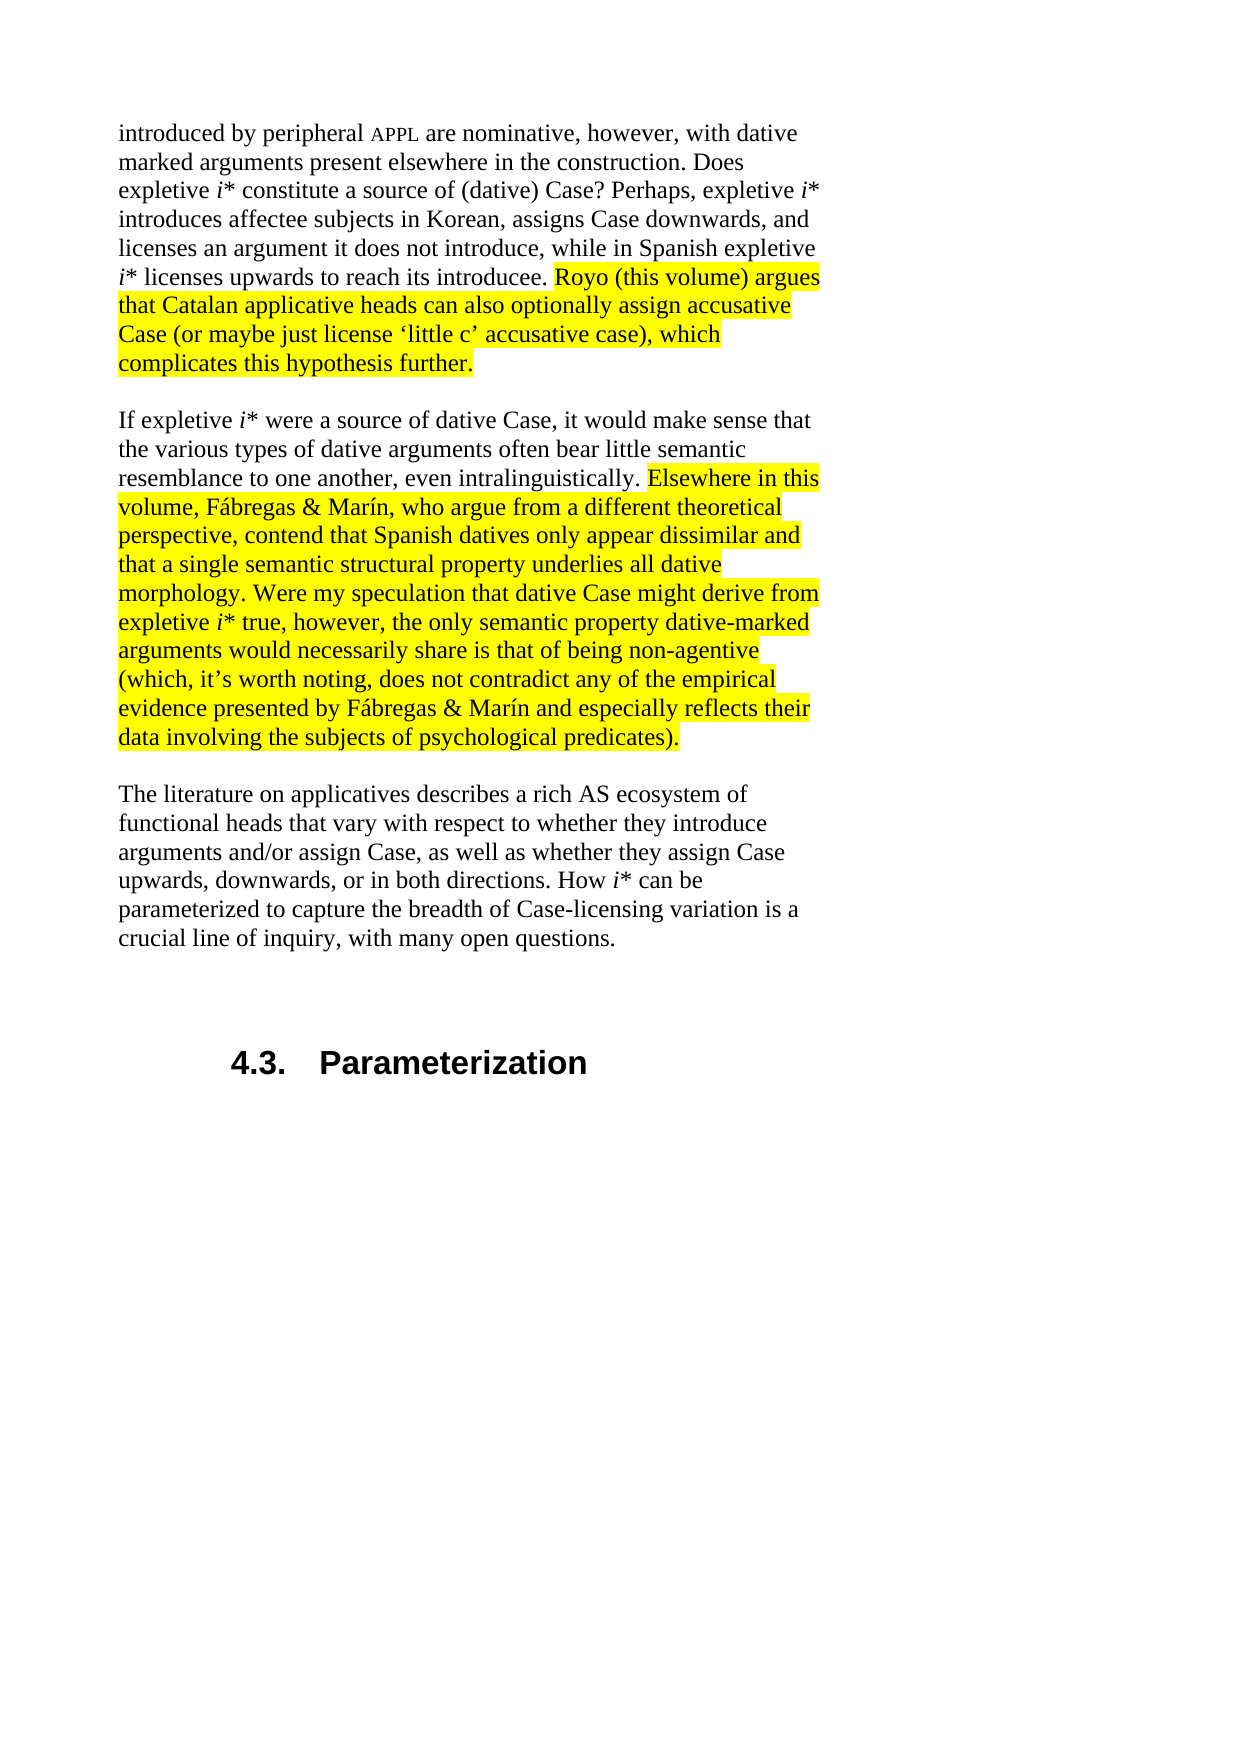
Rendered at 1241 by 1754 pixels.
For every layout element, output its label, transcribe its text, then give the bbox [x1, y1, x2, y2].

text If expletive i* were a source of dative Case, it would make sense that the various types of dative arguments often bear little semantic resemblance to one another, even intralinguistically. Elsewhere in this volume, Fábregas & Marín, who argue from a different theoretical perspective, contend that Spanish datives only appear dissimilar and that a single semantic structural property underlies all dative morphology. Were my speculation that dative Case might derive from expletive i* true, however, the only semantic property dative-marked arguments would necessarily share is that of being non-agentive (which, it’s worth noting, does not contradict any of the empirical evidence presented by Fábregas & Marín and especially reflects their data involving the subjects of psychological predicates). [118, 406, 827, 751]
text The literature on applicatives describes a rich AS ecosystem of functional heads that vary with respect to whether they introduce arguments and/or assign Case, as well as whether they assign Case upwards, downwards, or in both directions. How i* can be parameterized to capture the breadth of Case-licensing variation is a crucial line of inquiry, with many open questions. [118, 779, 827, 952]
list Parameterization [231, 1043, 827, 1081]
text introduced by peripheral appl are nominative, however, with dative marked arguments present elsewhere in the construction. Does expletive i* constitute a source of (dative) Case? Perhaps, expletive i* introduces affectee subjects in Korean, assigns Case downwards, and licenses an argument it does not introduce, while in Spanish expletive i* licenses upwards to reach its introducee. Royo (this volume) argues that Catalan applicative heads can also optionally assign accusative Case (or maybe just license ‘little c’ accusative case), which complicates this hypothesis further. [118, 118, 827, 377]
